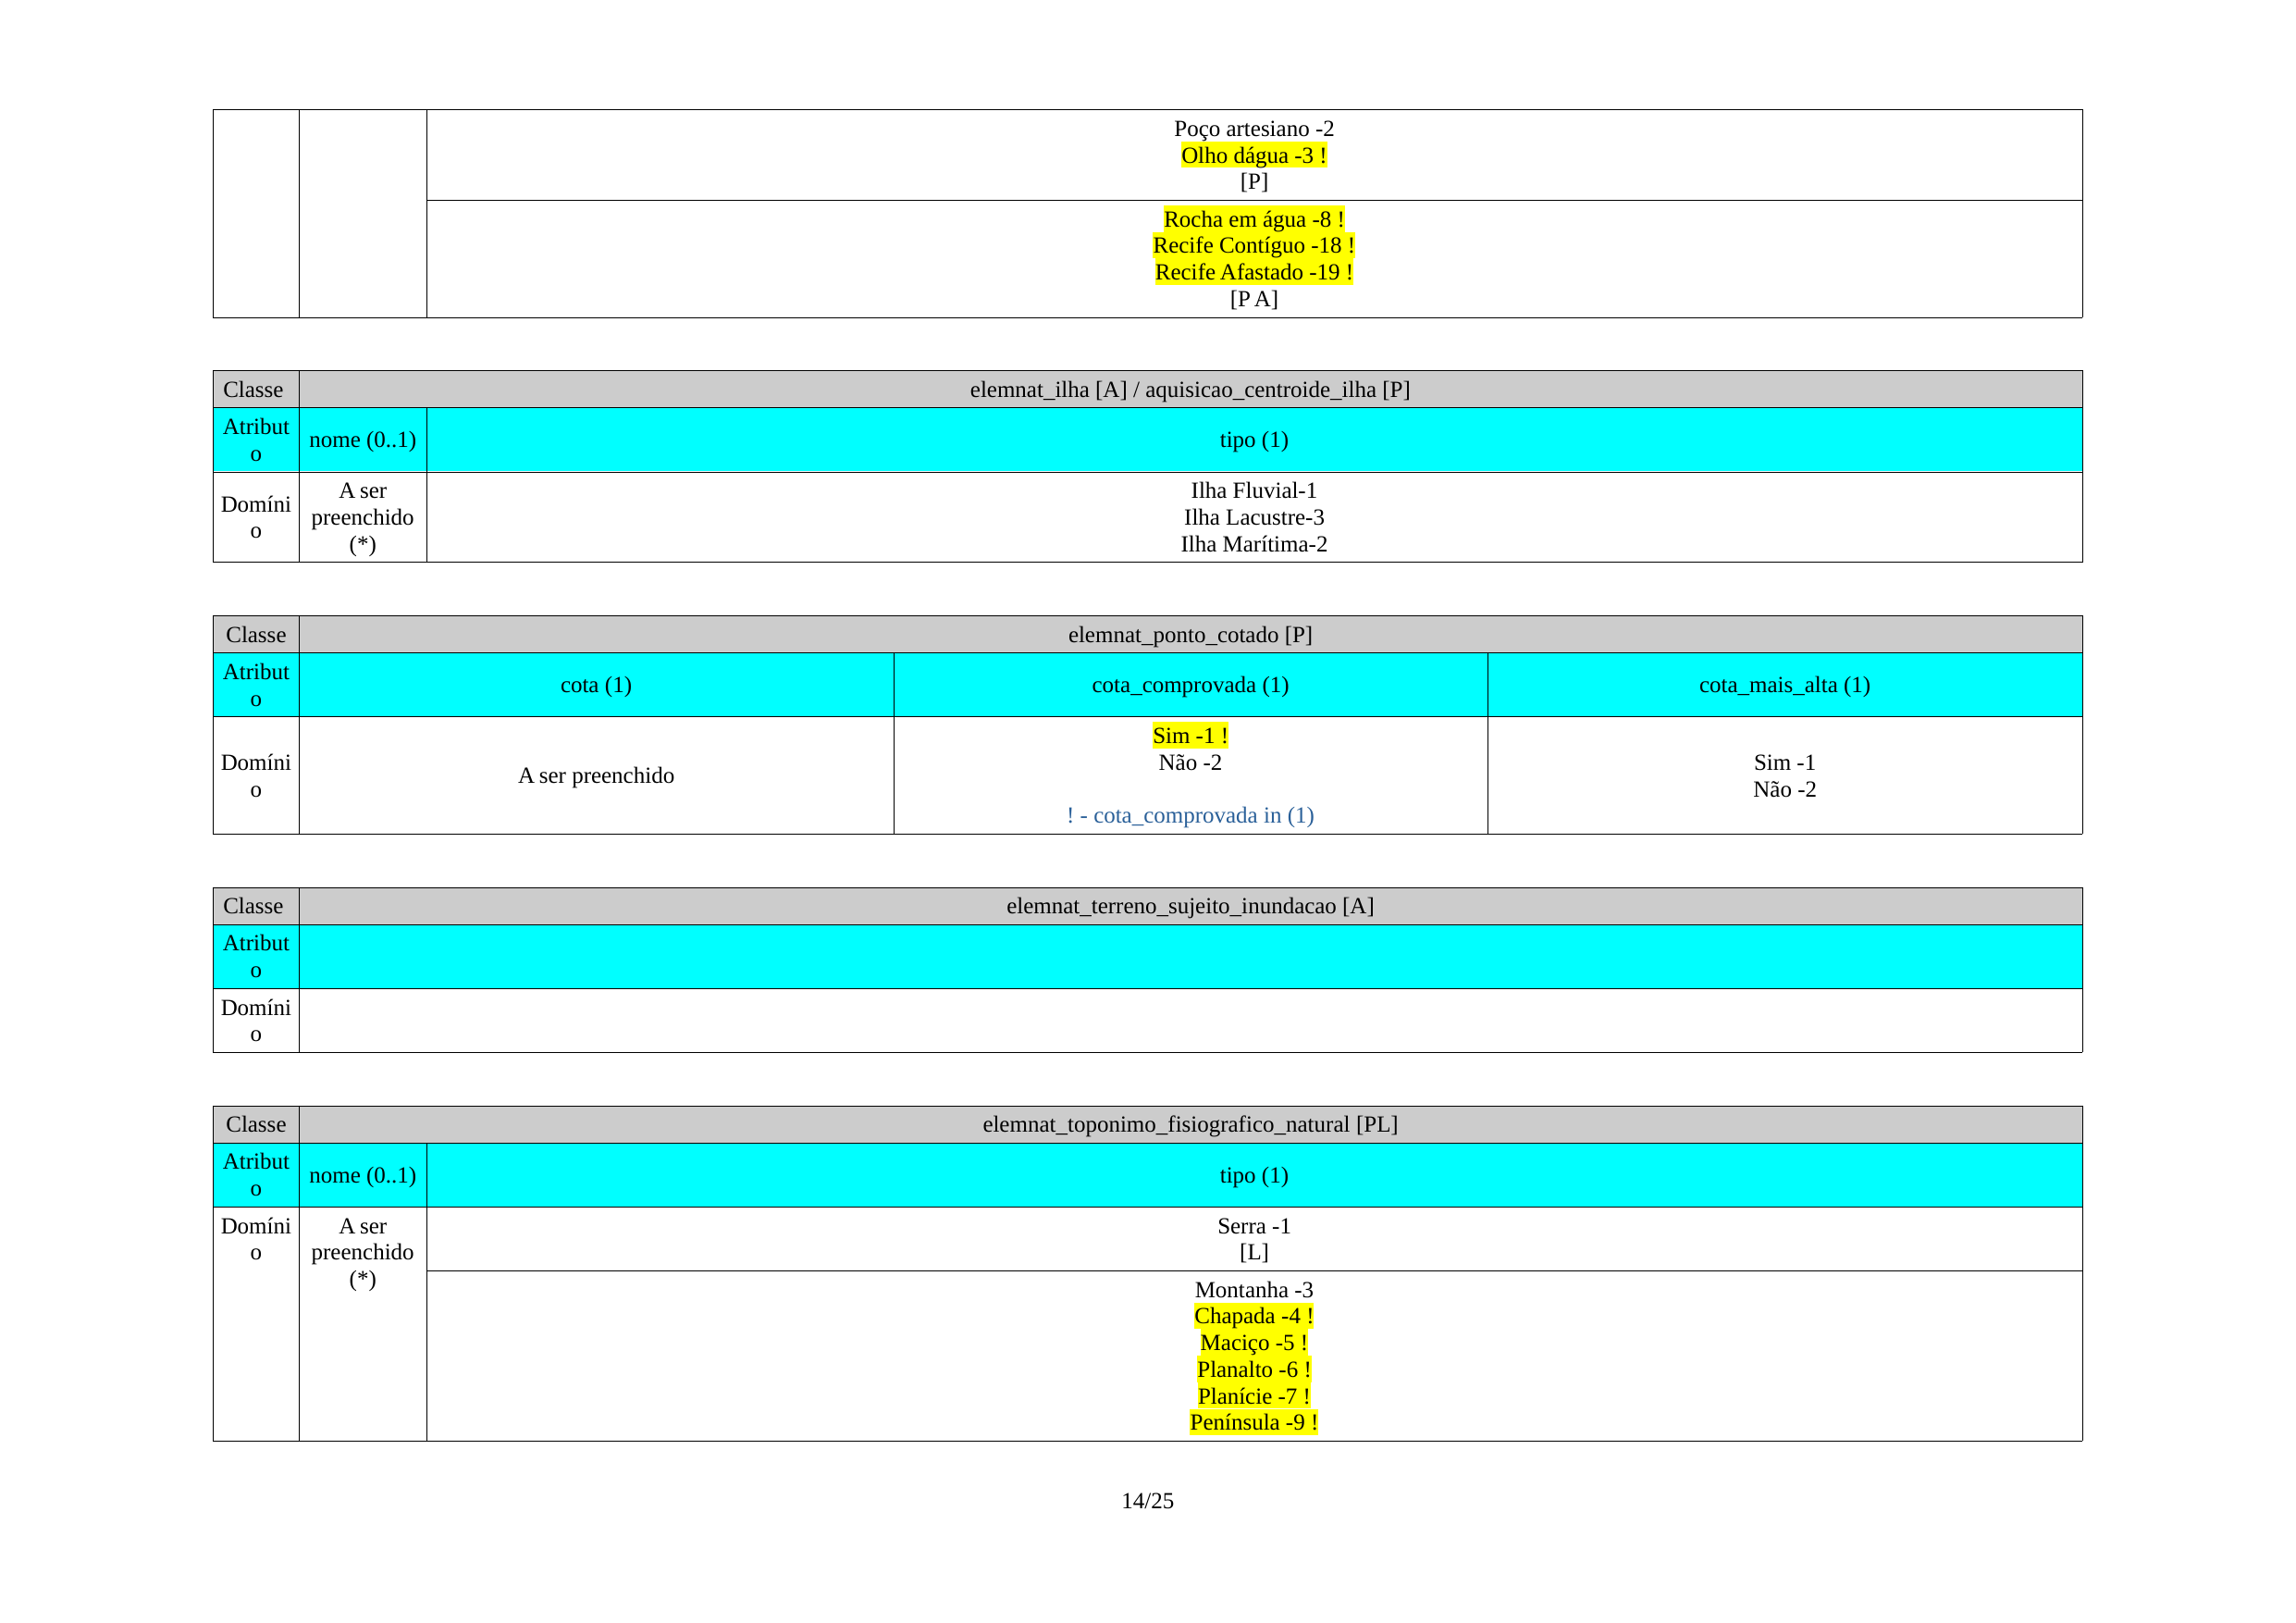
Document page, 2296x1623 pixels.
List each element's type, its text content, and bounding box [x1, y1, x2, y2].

table_cell Serra -1 [L] [427, 1208, 2082, 1270]
table_cell Poço artesiano -2 Olho dágua -3 ! [P] [427, 110, 2082, 200]
table_cell Montanha -3 Chapada -4 ! Maciço -5 ! Planalto -6 ! Planície -7 ! Península -9 ! [427, 1271, 2082, 1441]
table_cell Atributo [214, 1144, 299, 1207]
table_cell [300, 925, 2082, 988]
table_header Classe [214, 888, 299, 924]
table_cell Domínio [214, 989, 299, 1052]
table_cell Domínio [214, 473, 299, 562]
table_cell [214, 110, 299, 316]
table_header elemnat_terreno_sujeito_inundacao [A] [300, 888, 2082, 924]
table_header Classe [214, 1107, 299, 1143]
table_cell A ser preenchido (*) [300, 1208, 426, 1441]
table_header Classe [214, 616, 299, 652]
table_header elemnat_ponto_cotado [P] [300, 616, 2082, 652]
table_header elemnat_ilha [A] / aquisicao_centroide_ilha [P] [300, 371, 2082, 407]
table_cell A ser preenchido [300, 717, 894, 834]
table_cell Sim -1 Não -2 [1488, 717, 2082, 834]
table_cell nome (0..1) [300, 408, 426, 471]
table_cell nome (0..1) [300, 1144, 426, 1207]
table_cell tipo (1) [427, 408, 2082, 471]
table_cell [300, 989, 2082, 1052]
table_cell Atributo [214, 653, 299, 716]
table_cell A ser preenchido (*) [300, 473, 426, 562]
table_cell cota_comprovada (1) [895, 653, 1487, 716]
table_header elemnat_toponimo_fisiografico_natural [PL] [300, 1107, 2082, 1143]
table_cell Domínio [214, 1208, 299, 1441]
table_cell Sim -1 ! Não -2 ! - cota_comprovada in (1) [895, 717, 1487, 834]
table_cell Ilha Fluvial-1 Ilha Lacustre-3 Ilha Marítima-2 [427, 473, 2082, 562]
table_cell Atributo [214, 408, 299, 471]
table_cell cota_mais_alta (1) [1488, 653, 2082, 716]
table_cell Domínio [214, 717, 299, 834]
table_cell [300, 110, 426, 316]
table_cell Atributo [214, 925, 299, 988]
table_cell Rocha em água -8 ! Recife Contíguo -18 ! Recife Afastado -19 ! [P A] [427, 201, 2082, 316]
table_header Classe [214, 371, 299, 407]
table_cell tipo (1) [427, 1144, 2082, 1207]
table_cell cota (1) [300, 653, 894, 716]
